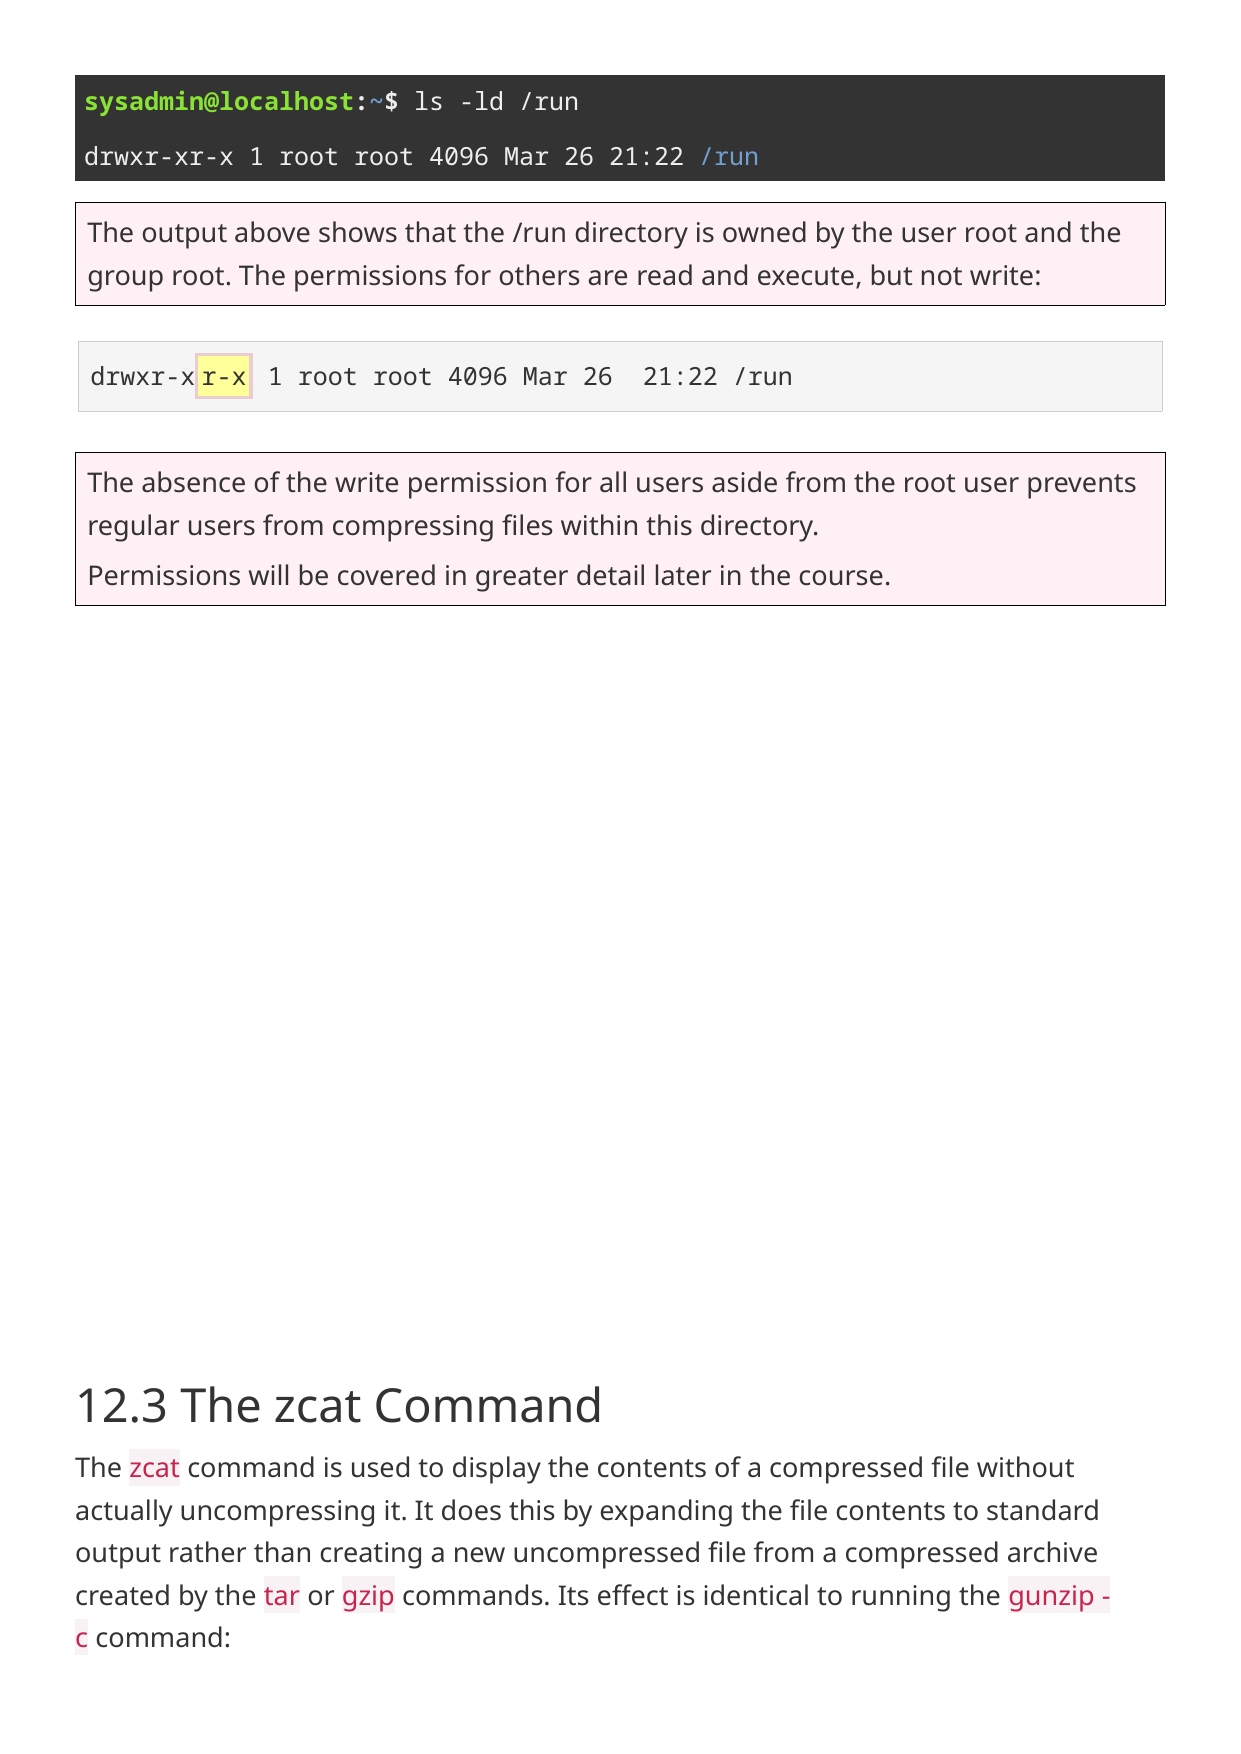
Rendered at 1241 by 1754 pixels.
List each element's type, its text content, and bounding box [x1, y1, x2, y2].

text The output above shows that the /run directory is owned by the user root and the group root. The permissions for others are read and execute, but not write: [76, 203, 1165, 305]
text sysadmin@localhost:~$ ls -ld /run [75, 75, 1165, 118]
text The zcat command is used to display the contents of a compressed file without actually uncompressing it. It does this by expanding the file contents to standard output rather than creating a new uncompressed file from a compressed archive created by the tar or gzip commands. Its effect is identical to running the gunzip -c command: [75, 1449, 1165, 1655]
text drwxr-xr-x 1 root root 4096 Mar 26 21:22 /run [75, 129, 1165, 181]
text Permissions will be covered in greater detail later in the course. [76, 544, 1165, 605]
text The absence of the write permission for all users aside from the root user prevents regular users from compressing files within this directory. [76, 453, 1165, 543]
text drwxr-xr-x 1 root root 4096 Mar 26 21:22 /run [79, 342, 1162, 411]
subtitle 12.3 The zcat Command [75, 1373, 1165, 1436]
